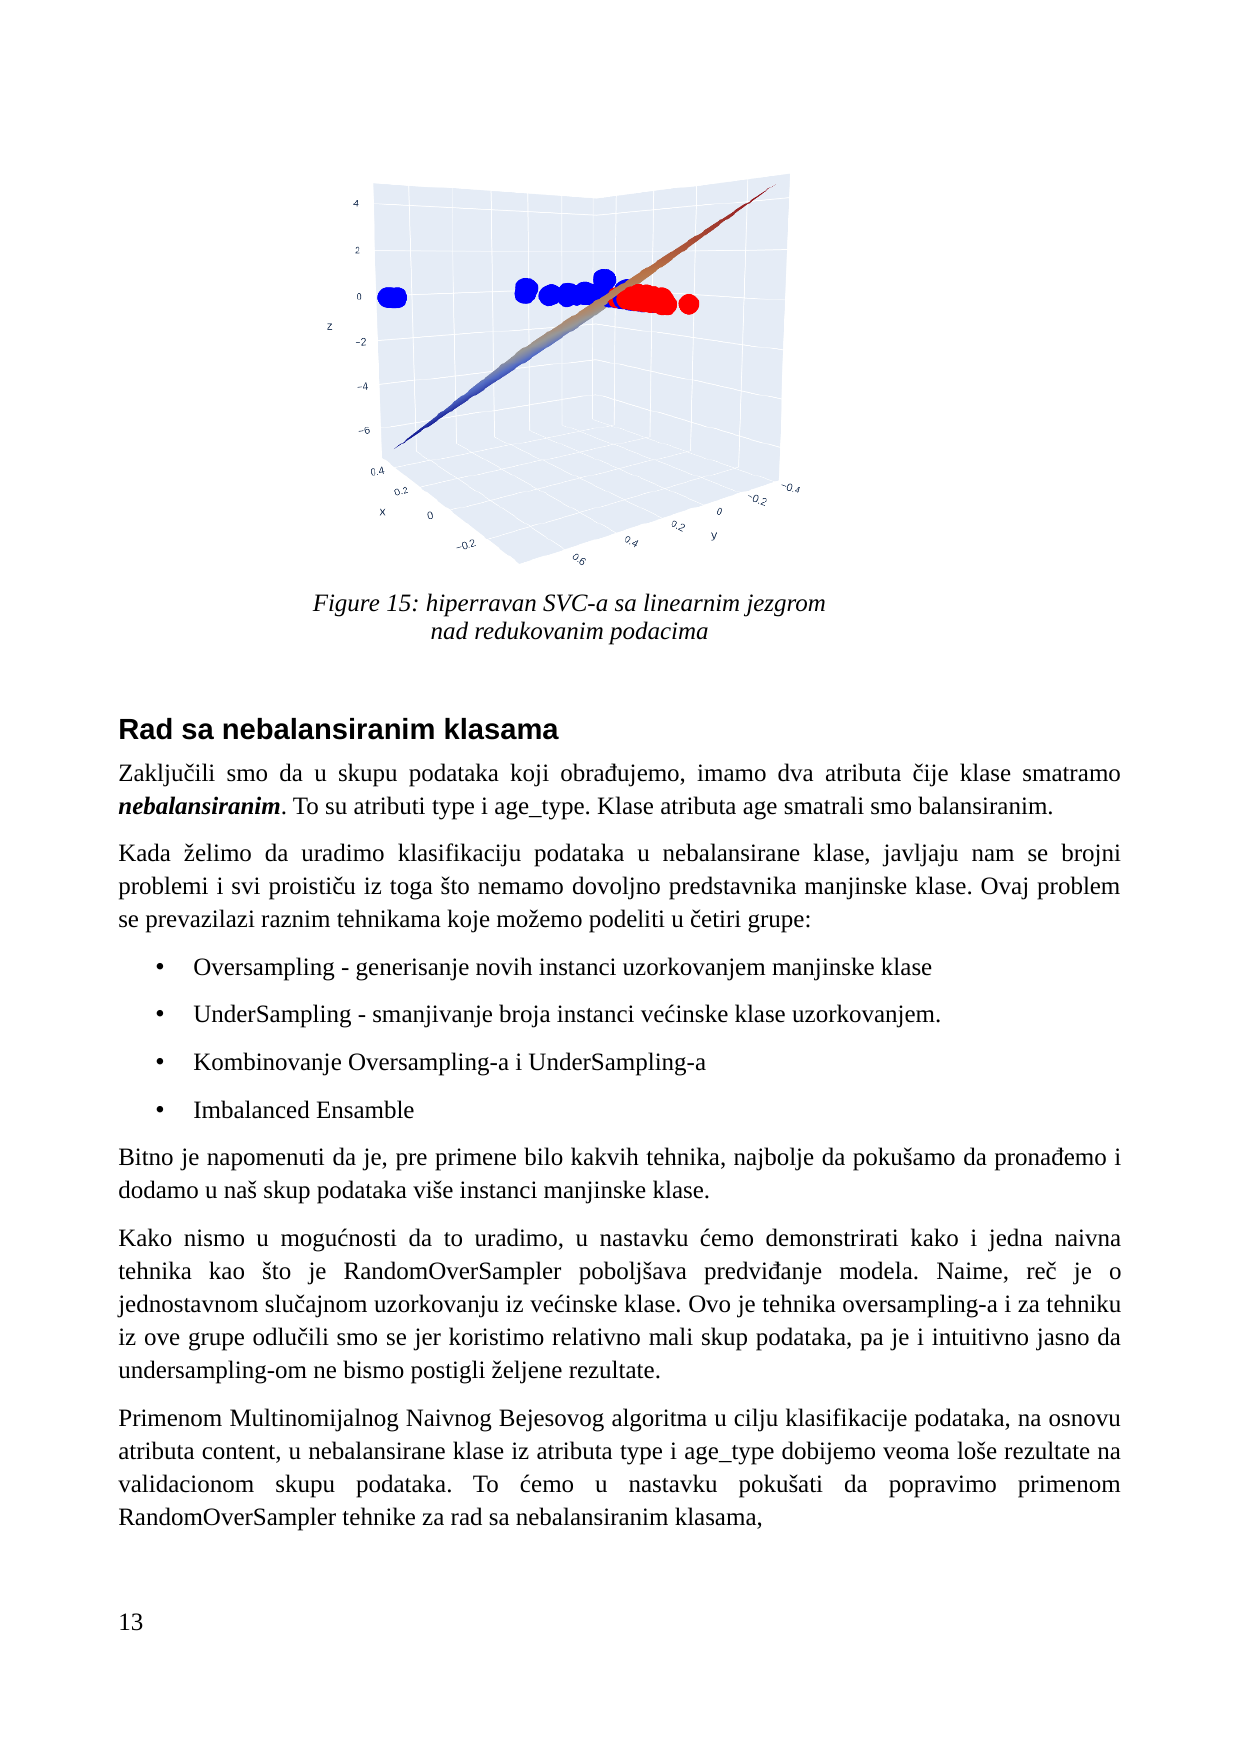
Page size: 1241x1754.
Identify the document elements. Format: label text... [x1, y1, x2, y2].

list Oversampling - generisanje novih instanci uzorkovanjem manjinske klase [156, 952, 1122, 981]
list Imbalanced Ensamble [156, 1095, 1122, 1123]
text Bitno je napomenuti da je, pre primene bilo kakvih tehnika, najbolje da pokušamo da pronađemo i dodamo u naš skup podataka više instanci manjinske klase. [118, 1142, 1122, 1204]
list UnderSampling - smanjivanje broja instanci većinske klase uzorkovanjem. [156, 999, 1122, 1028]
picture [312, 157, 829, 588]
text Zaključili smo da u skupu podataka koji obrađujemo, imamo dva atributa čije klase smatramo nebalansiranim. To su atributi type i age_type. Klase atributa age smatrali smo balansiranim. [118, 758, 1122, 819]
subtitle Rad sa nebalansiranim klasama [118, 712, 1122, 745]
text Kako nismo u mogućnosti da to uradimo, u nastavku ćemo demonstrirati kako i jedna naivna tehnika kao što je RandomOverSampler poboljšava predviđanje modela. Naime, reč je o jednostavnom slučajnom uzorkovanju iz većinske klase. Ovo je tehnika oversampling-a i za tehniku iz ove grupe odlučili smo se jer koristimo relativno mali skup podataka, pa je i intuitivno jasno da undersampling-om ne bismo postigli željene rezultate. [118, 1223, 1122, 1384]
text Figure 15: hiperravan SVC-a sa linearnim jezgrom nad redukovanim podacima [313, 588, 828, 645]
text Primenom Multinomijalnog Naivnog Bejesovog algoritma u cilju klasifikacije podataka, na osnovu atributa content, u nebalansirane klase iz atributa type i age_type dobijemo veoma loše rezultate na validacionom skupu podataka. To ćemo u nastavku pokušati da popravimo primenom RandomOverSampler tehnike za rad sa nebalansiranim klasama, [118, 1403, 1122, 1531]
list Kombinovanje Oversampling-a i UnderSampling-a [156, 1047, 1122, 1076]
text Kada želimo da uradimo klasifikaciju podataka u nebalansirane klase, javljaju nam se brojni problemi i svi proističu iz toga što nemamo dovoljno predstavnika manjinske klase. Ovaj problem se prevazilazi raznim tehnikama koje možemo podeliti u četiri grupe: [118, 838, 1122, 933]
